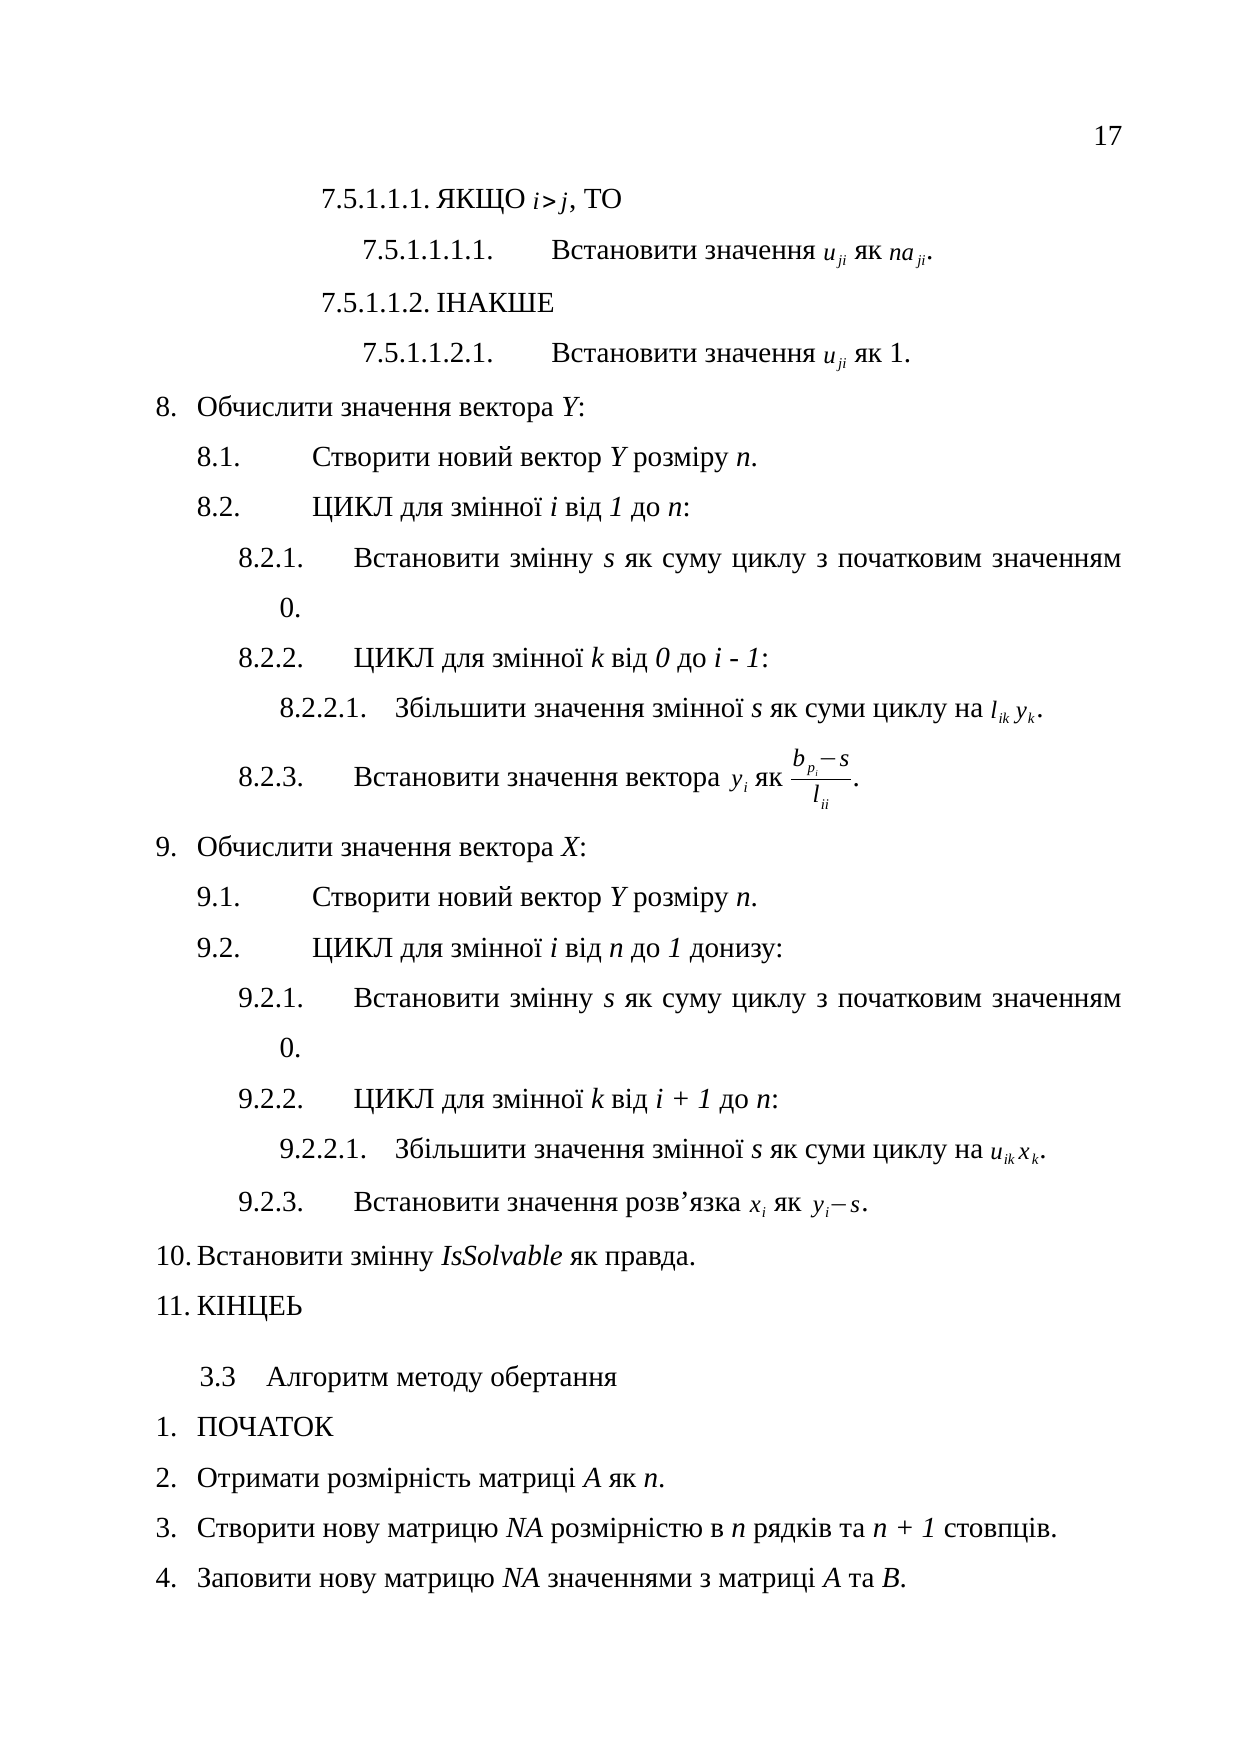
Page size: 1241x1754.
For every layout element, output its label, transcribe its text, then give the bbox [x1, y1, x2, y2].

list ПОЧАТОК [155, 1409, 1122, 1443]
subtitle Алгоритм методу обертання [118, 1359, 1122, 1393]
list Заповити нову матрицю NA значеннями з матриці A та B. [155, 1560, 1122, 1594]
list Встановити значення вектора як . [238, 744, 1122, 812]
list Встановити змінну IsSolvable як правда. [155, 1238, 1122, 1271]
list КІНЦЕЬ [155, 1288, 1122, 1321]
list Встановити значення розв’язка як . [238, 1184, 1122, 1221]
list ЦИКЛ для змінної k від i + 1 до n: [238, 1081, 1122, 1114]
list ЦИКЛ для змінної k від 0 до i - 1: [238, 640, 1122, 674]
list Встановити значення як 1. [362, 336, 1122, 372]
list Отримати розмірність матриці A як n. [155, 1460, 1122, 1493]
list ЦИКЛ для змінної i від n до 1 донизу: [197, 930, 1122, 963]
list Обчислити значення вектора X: [155, 829, 1122, 863]
list Створити новий вектор Y розміру n. [197, 439, 1122, 473]
list ЯКЩО , ТО [321, 182, 1122, 215]
list Встановити змінну s як суму циклу з початковим значенням 0. [238, 540, 1122, 623]
list Встановити змінну s як суму циклу з початковим значенням 0. [238, 980, 1122, 1064]
list Обчислити значення вектора Y: [155, 389, 1122, 422]
list Створити новий вектор Y розміру n. [197, 879, 1122, 913]
list ІНАКШЕ [321, 285, 1122, 319]
list ЦИКЛ для змінної i від 1 до n: [197, 489, 1122, 523]
list Встановити значення як . [362, 232, 1122, 268]
list Створити нову матрицю NA розмірністю в n рядків та n + 1 стовпців. [155, 1510, 1122, 1543]
list Збільшити значення змінної s як суми циклу на . [279, 1131, 1122, 1168]
list Збільшити значення змінної s як суми циклу на . [279, 691, 1122, 727]
